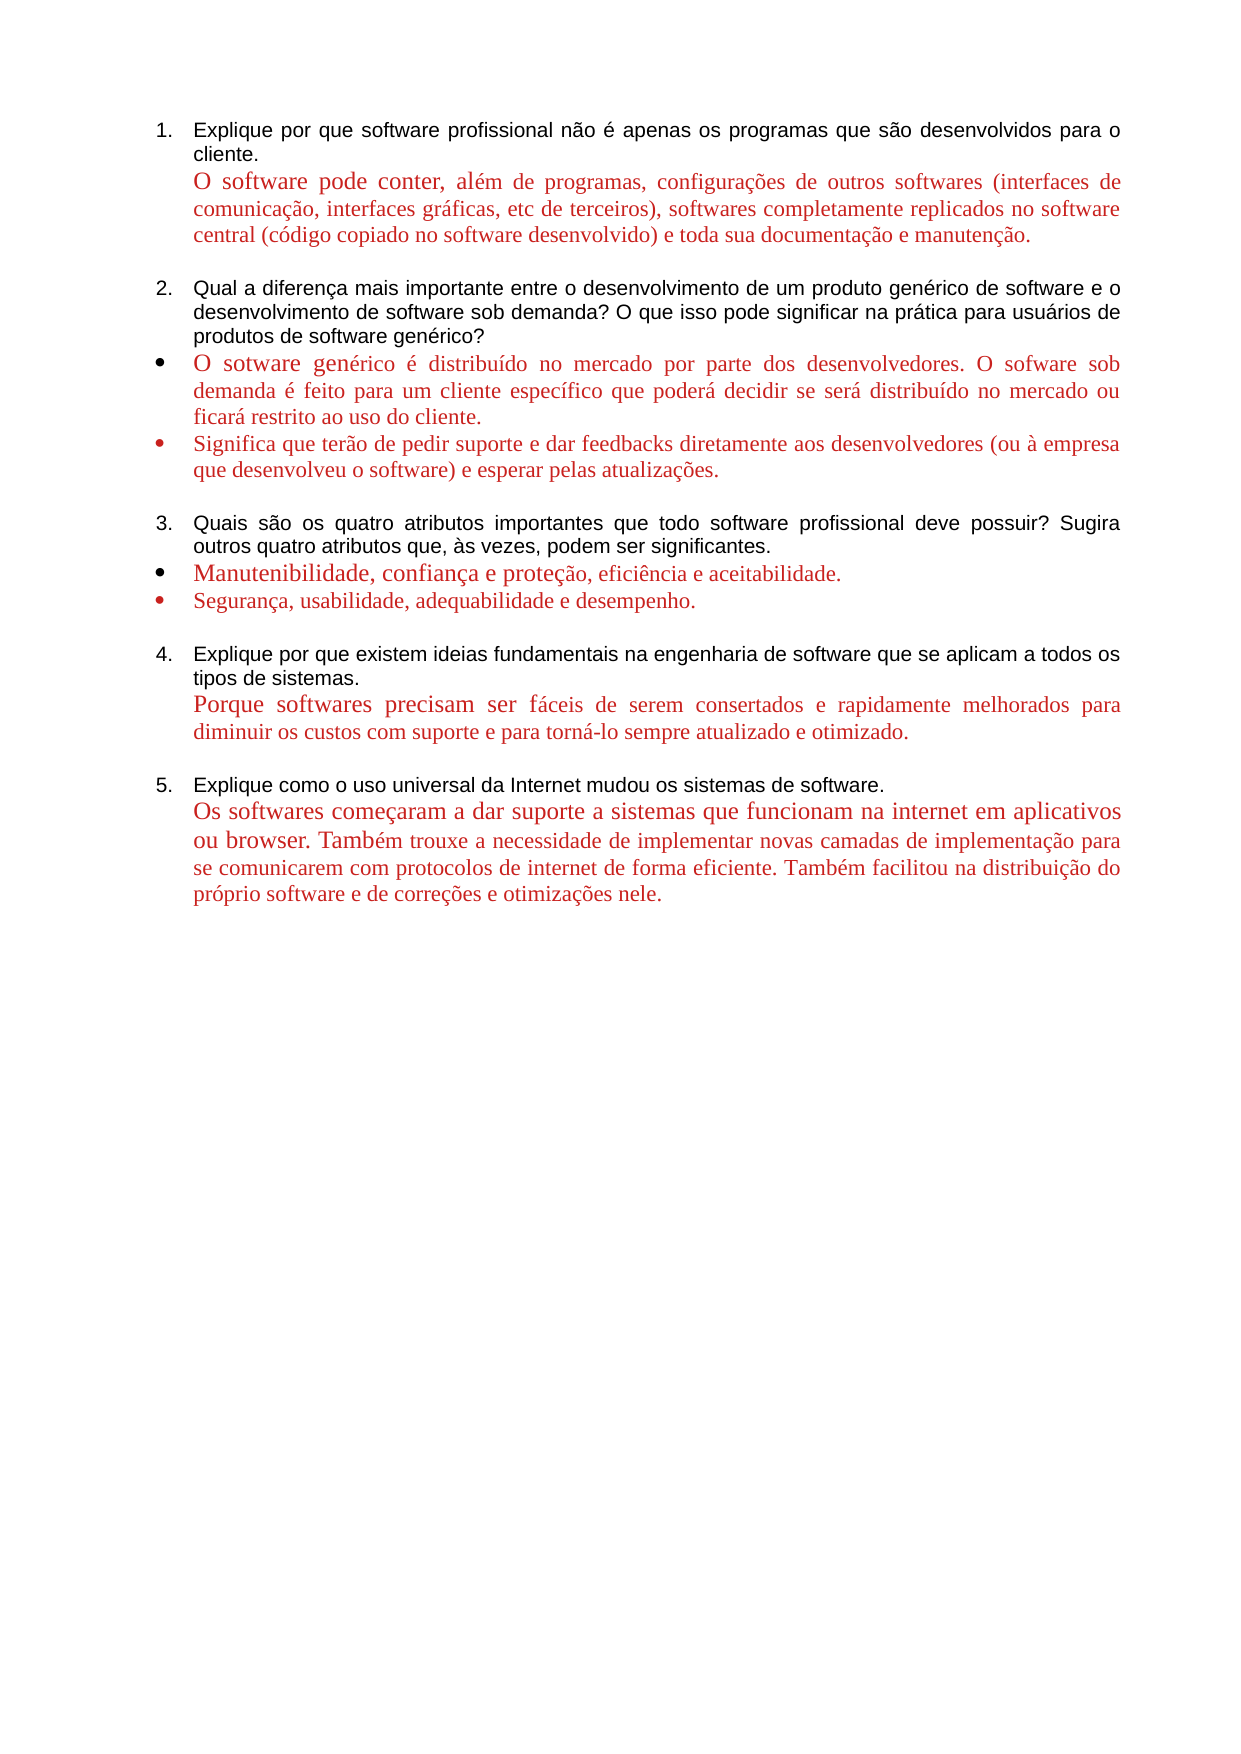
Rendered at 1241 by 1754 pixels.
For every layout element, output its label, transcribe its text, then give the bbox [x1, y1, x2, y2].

list Qual a diferença mais importante entre o desenvolvimento de um produto genérico de software e o desenvolvimento de software sob demanda? O que isso pode significar na prática para usuários de produtos de software genérico? [156, 276, 1122, 348]
list Explique por que existem ideias fundamentais na engenharia de software que se aplicam a todos os tipos de sistemas. [156, 641, 1122, 689]
list O software pode conter, além de programas, configurações de outros softwares (interfaces de comunicação, interfaces gráficas, etc de terceiros), softwares completamente replicados no software central (código copiado no software desenvolvido) e toda sua documentação e manutenção. [193, 166, 1122, 247]
list Explique como o uso universal da Internet mudou os sistemas de software. [156, 772, 1122, 796]
list O sotware genérico é distribuído no mercado por parte dos desenvolvedores. O sofware sob demanda é feito para um cliente específico que poderá decidir se será distribuído no mercado ou ficará restrito ao uso do cliente. [156, 348, 1122, 429]
list Os softwares começaram a dar suporte a sistemas que funcionam na internet em aplicativos ou browser. Também trouxe a necessidade de implementar novas camadas de implementação para se comunicarem com protocolos de internet de forma eficiente. Também facilitou na distribuição do próprio software e de correções e otimizações nele. [193, 796, 1122, 907]
list Significa que terão de pedir suporte e dar feedbacks diretamente aos desenvolvedores (ou à empresa que desenvolveu o software) e esperar pelas atualizações. [156, 429, 1122, 482]
list Quais são os quatro atributos importantes que todo software profissional deve possuir? Sugira outros quatro atributos que, às vezes, podem ser significantes. [156, 510, 1122, 558]
list Segurança, usabilidade, adequabilidade e desempenho. [156, 587, 1122, 613]
list Manutenibilidade, confiança e proteção, eficiência e aceitabilidade. [156, 558, 1122, 587]
list Porque softwares precisam ser fáceis de serem consertados e rapidamente melhorados para diminuir os custos com suporte e para torná-lo sempre atualizado e otimizado. [193, 689, 1122, 744]
list Explique por que software profissional não é apenas os programas que são desenvolvidos para o cliente. [156, 118, 1122, 166]
